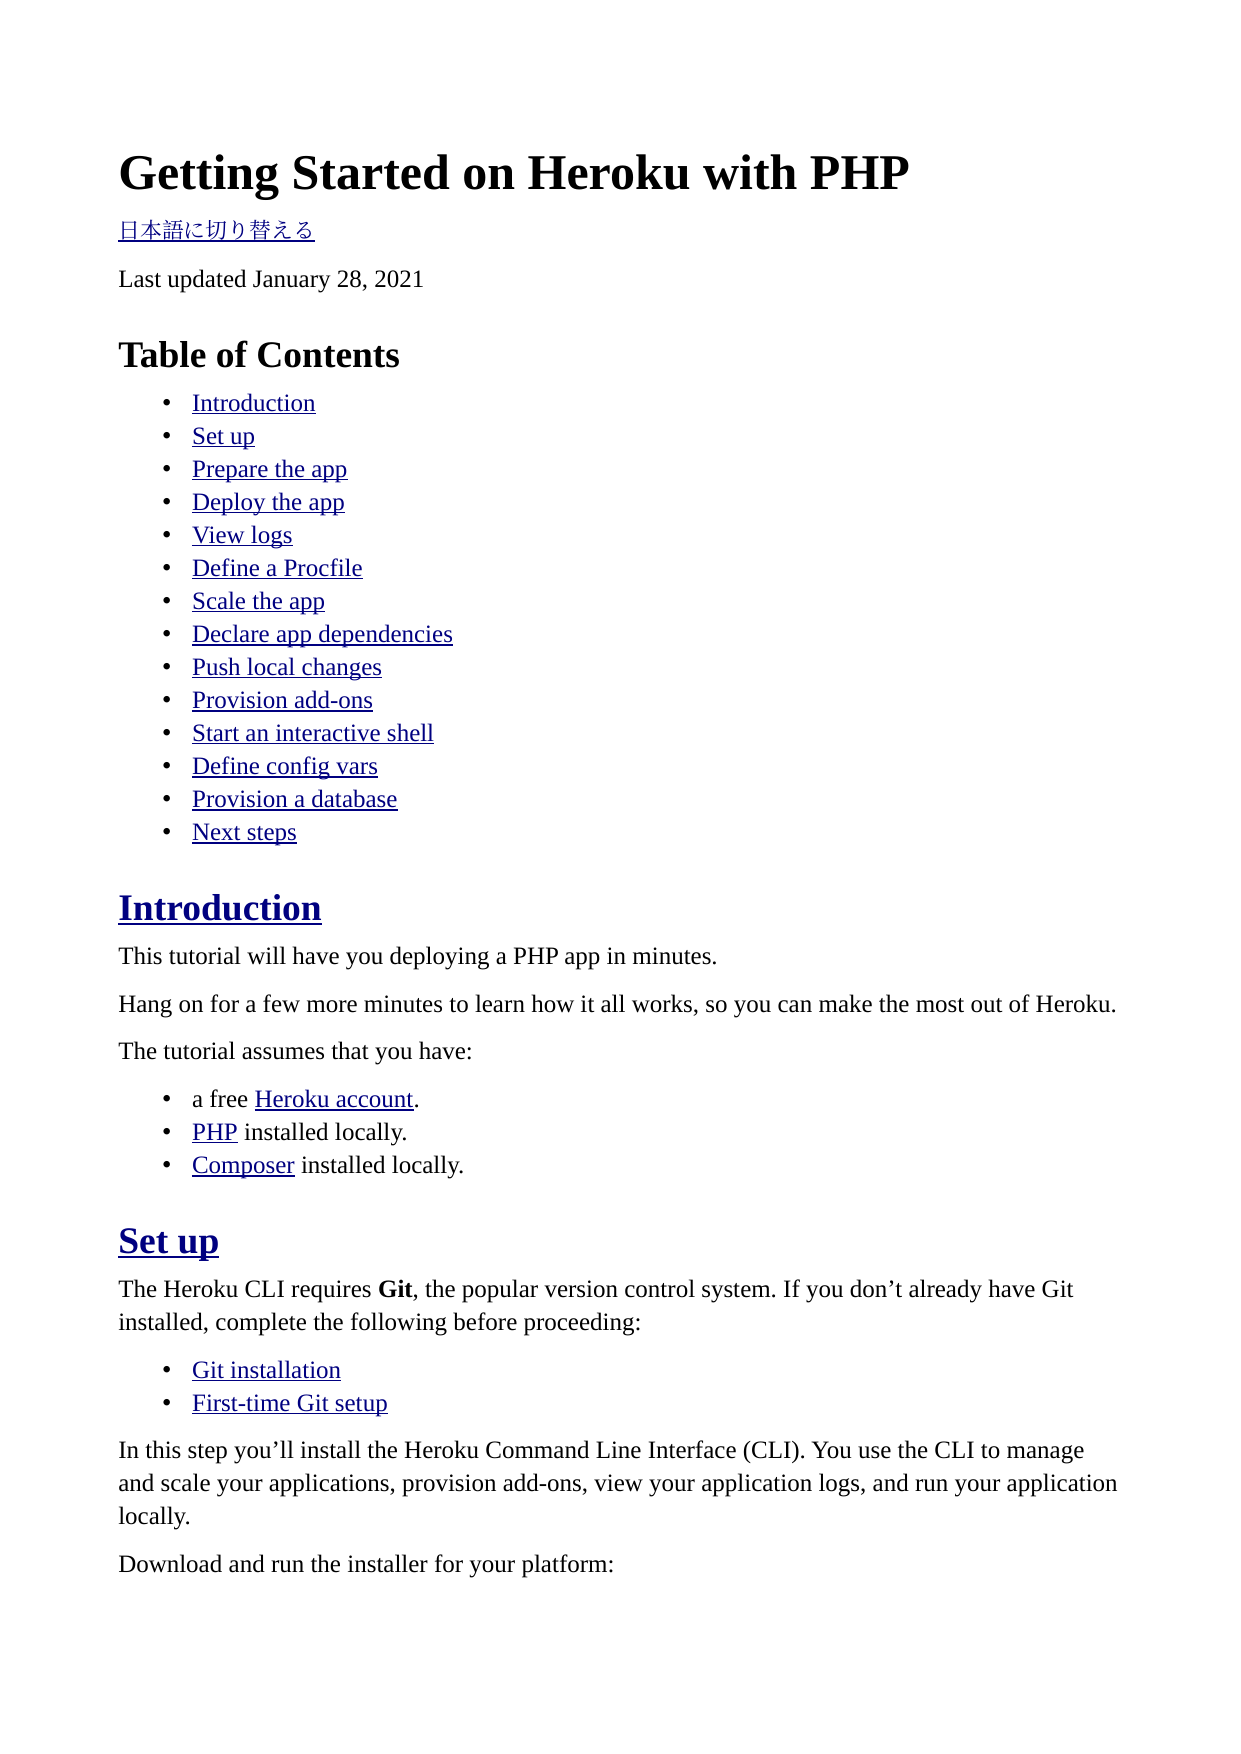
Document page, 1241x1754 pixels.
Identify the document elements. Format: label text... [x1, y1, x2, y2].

list Define a Procfile [162, 553, 1122, 582]
list Prepare the app [162, 454, 1122, 483]
text The Heroku CLI requires Git, the popular version control system. If you don’t already have Git installed, complete the following before proceeding: [118, 1274, 1122, 1336]
list Scale the app [162, 586, 1122, 615]
list Introduction [162, 388, 1122, 417]
subtitle Getting Started on Heroku with PHP [118, 143, 1122, 201]
list Provision a database [162, 784, 1122, 813]
text This tutorial will have you deploying a PHP app in minutes. [118, 941, 1122, 970]
list First-time Git setup [162, 1388, 1122, 1417]
list PHP installed locally. [162, 1117, 1122, 1146]
text Download and run the installer for your platform: [118, 1549, 1122, 1578]
list Start an interactive shell [162, 718, 1122, 747]
list View logs [162, 520, 1122, 549]
list Push local changes [162, 652, 1122, 681]
text Hang on for a few more minutes to learn how it all works, so you can make the most out of Heroku. [118, 989, 1122, 1018]
subtitle Introduction [118, 886, 1122, 929]
subtitle Table of Contents [118, 332, 1122, 375]
subtitle Set up [118, 1218, 1122, 1262]
text Last updated January 28, 2021 [118, 264, 1122, 293]
list Deploy the app [162, 487, 1122, 516]
text In this step you’ll install the Heroku Command Line Interface (CLI). You use the CLI to manage and scale your applications, provision add-ons, view your application logs, and run your application locally. [118, 1435, 1122, 1530]
list Next steps [162, 817, 1122, 846]
list Composer installed locally. [162, 1150, 1122, 1179]
list Provision add-ons [162, 685, 1122, 714]
list Declare app dependencies [162, 619, 1122, 648]
list Git installation [162, 1355, 1122, 1383]
list a free Heroku account. [162, 1084, 1122, 1113]
list Set up [162, 421, 1122, 450]
list Define config vars [162, 751, 1122, 780]
text 日本語に切り替える [118, 213, 1122, 244]
text The tutorial assumes that you have: [118, 1036, 1122, 1065]
